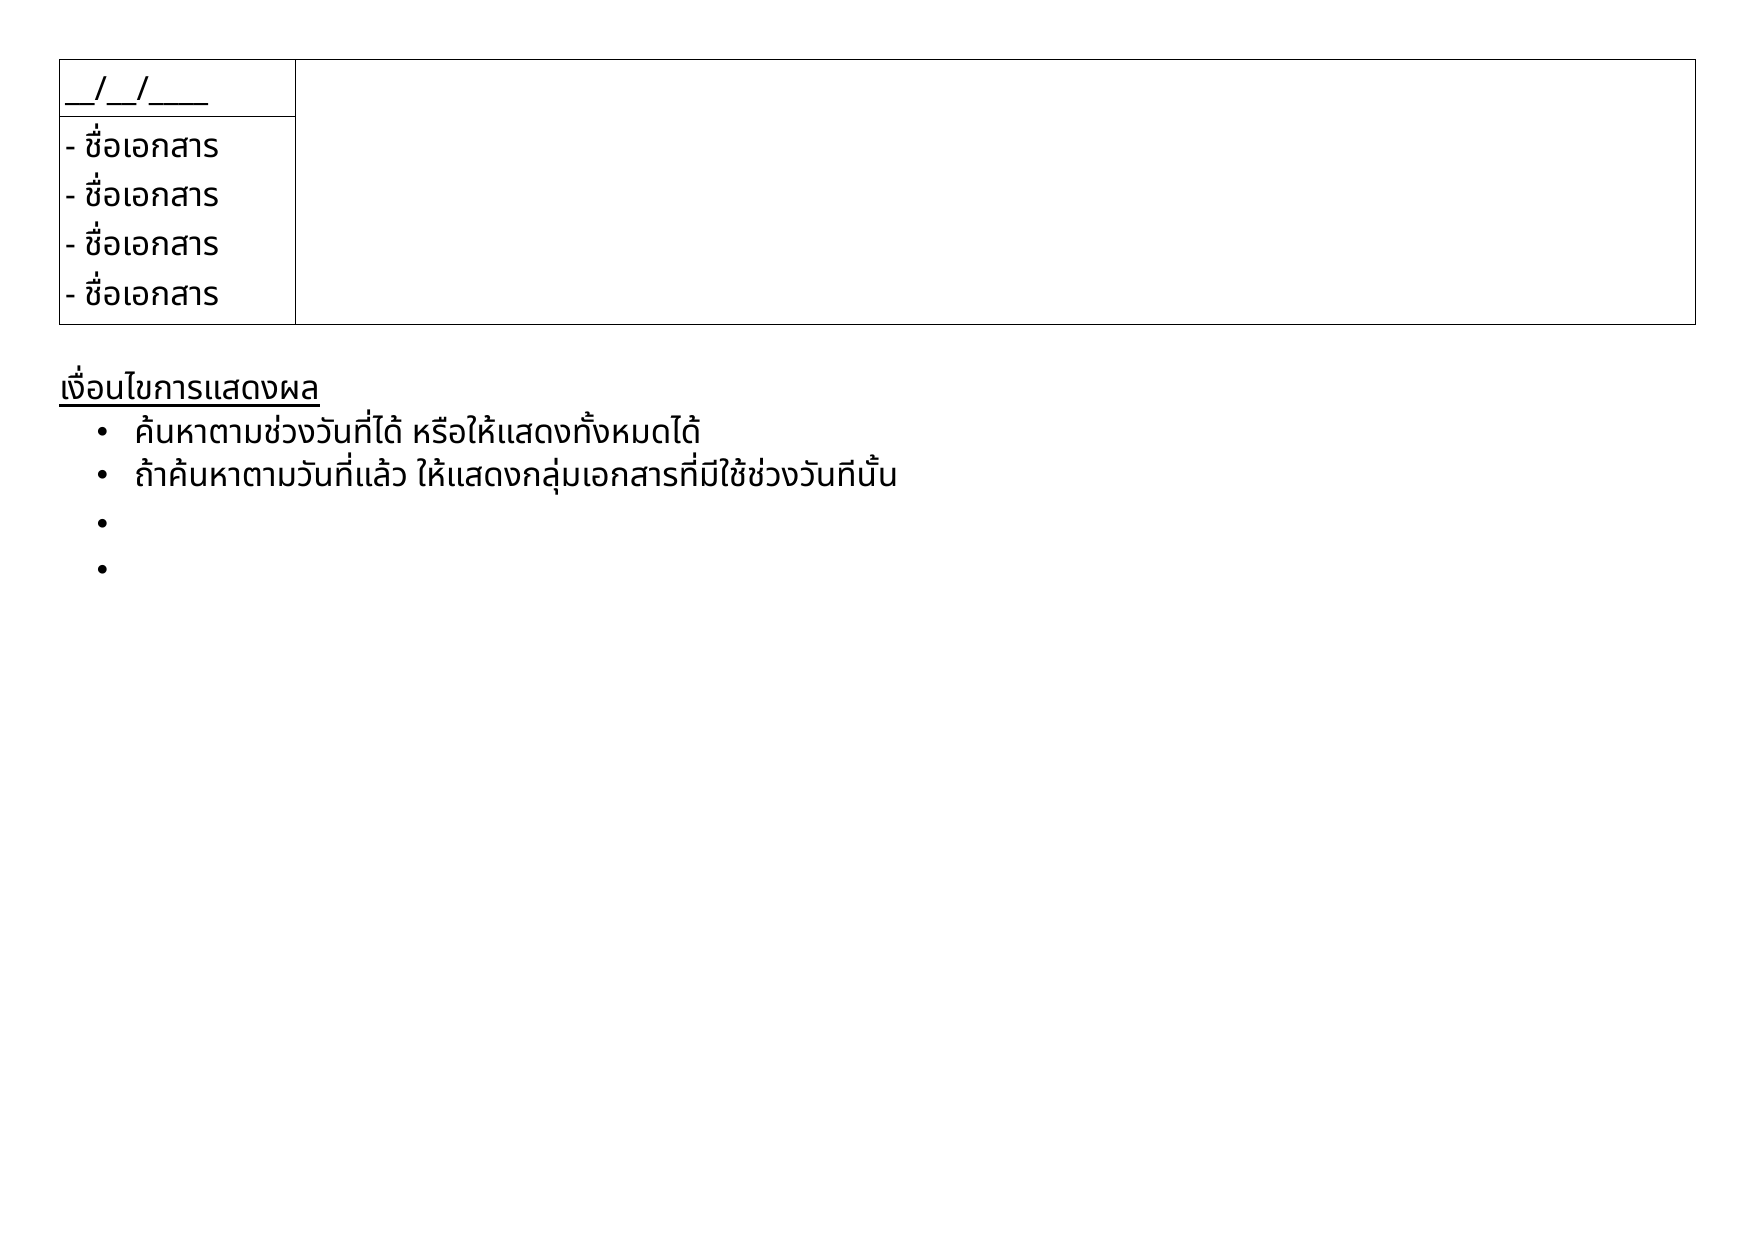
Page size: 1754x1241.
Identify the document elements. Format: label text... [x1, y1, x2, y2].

list ถ้าค้นหาตามวันที่แล้ว ให้แสดงกลุ่มเอกสารที่มีใช้ช่วงวันทีนั้น [97, 457, 1695, 500]
text เงื่อนไขการแสดงผล [59, 370, 1695, 413]
table_header [296, 60, 1695, 324]
table_cell - ชื่อเอกสาร - ชื่อเอกสาร - ชื่อเอกสาร - ชื่อเอกสาร [60, 117, 295, 324]
table_header __/__/____ [60, 60, 295, 116]
list ค้นหาตามช่วงวันที่ได้ หรือให้แสดงทั้งหมดได้ [97, 413, 1695, 457]
